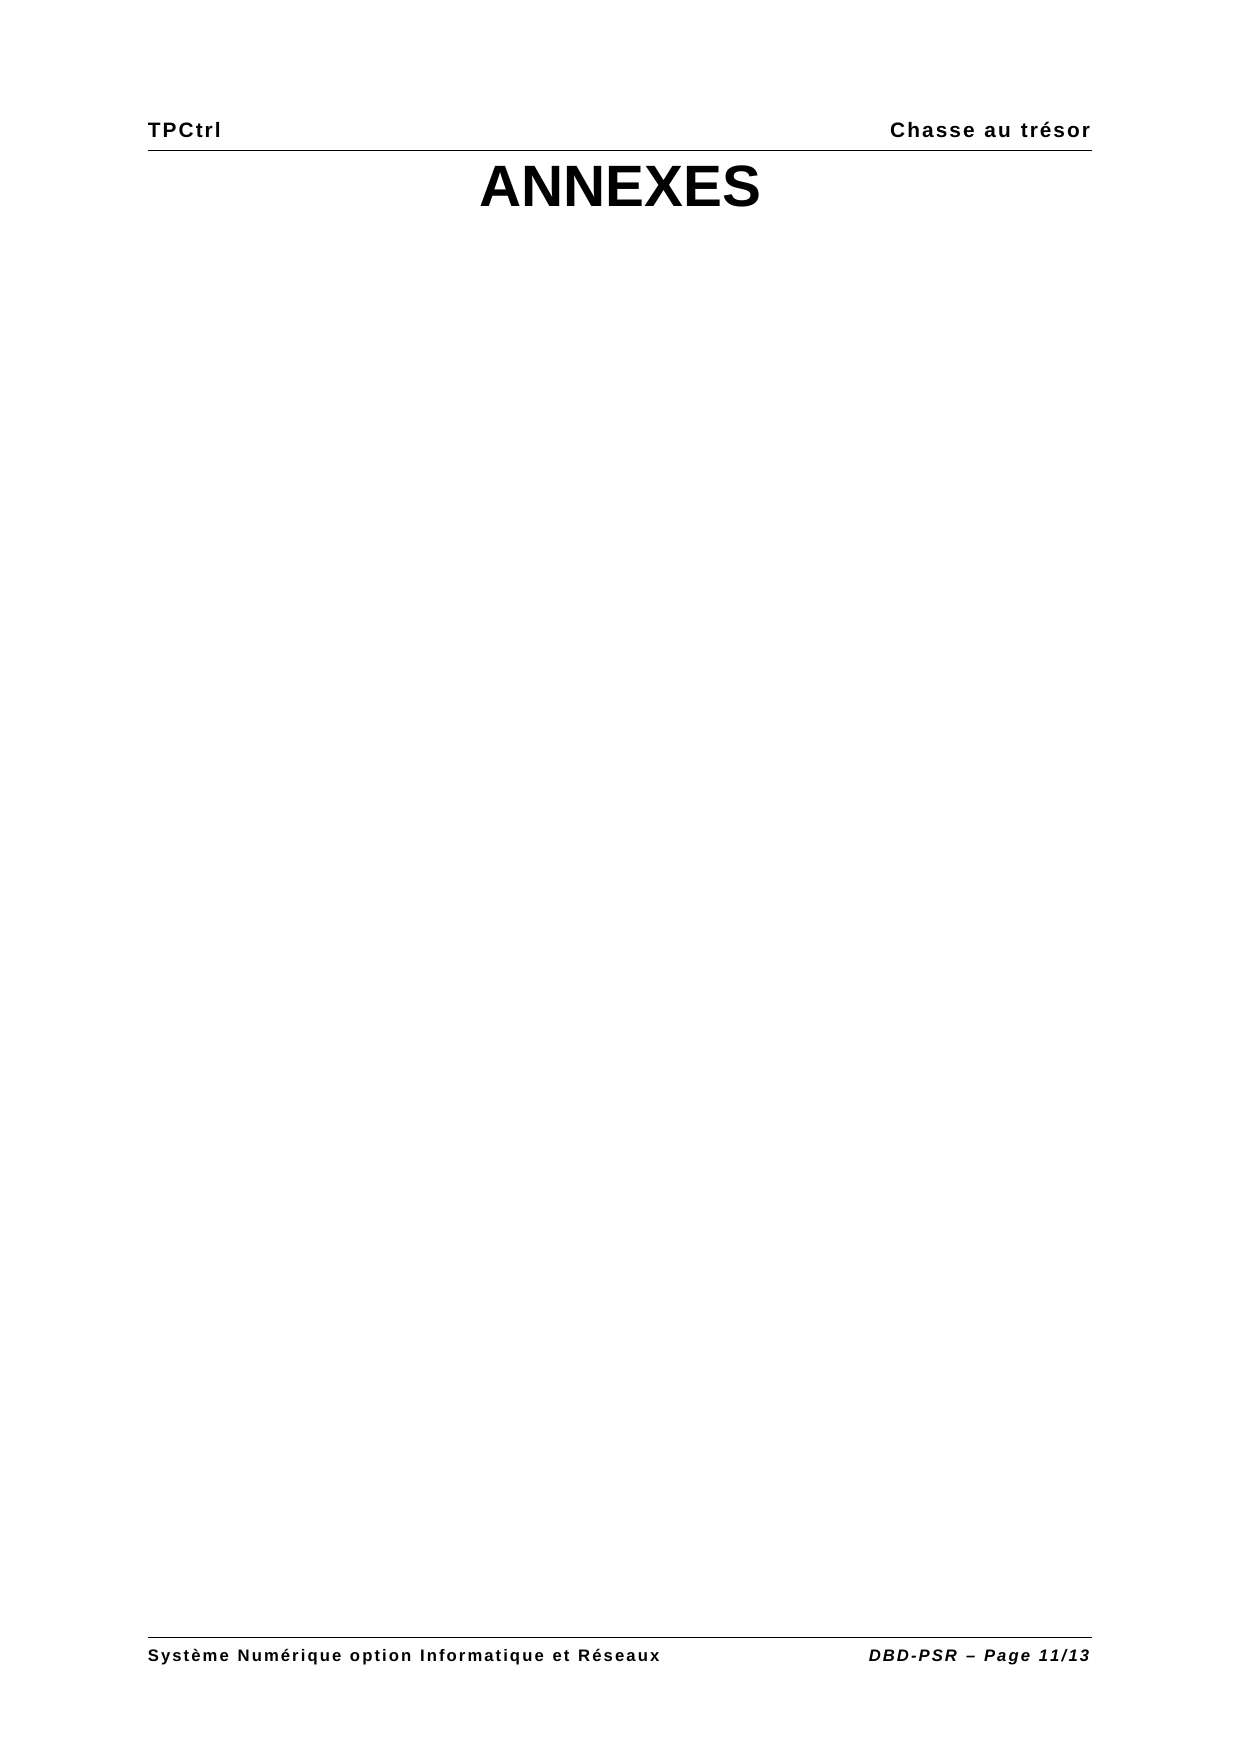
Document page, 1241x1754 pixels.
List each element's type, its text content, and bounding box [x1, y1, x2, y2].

text ANNEXES [148, 151, 1092, 218]
